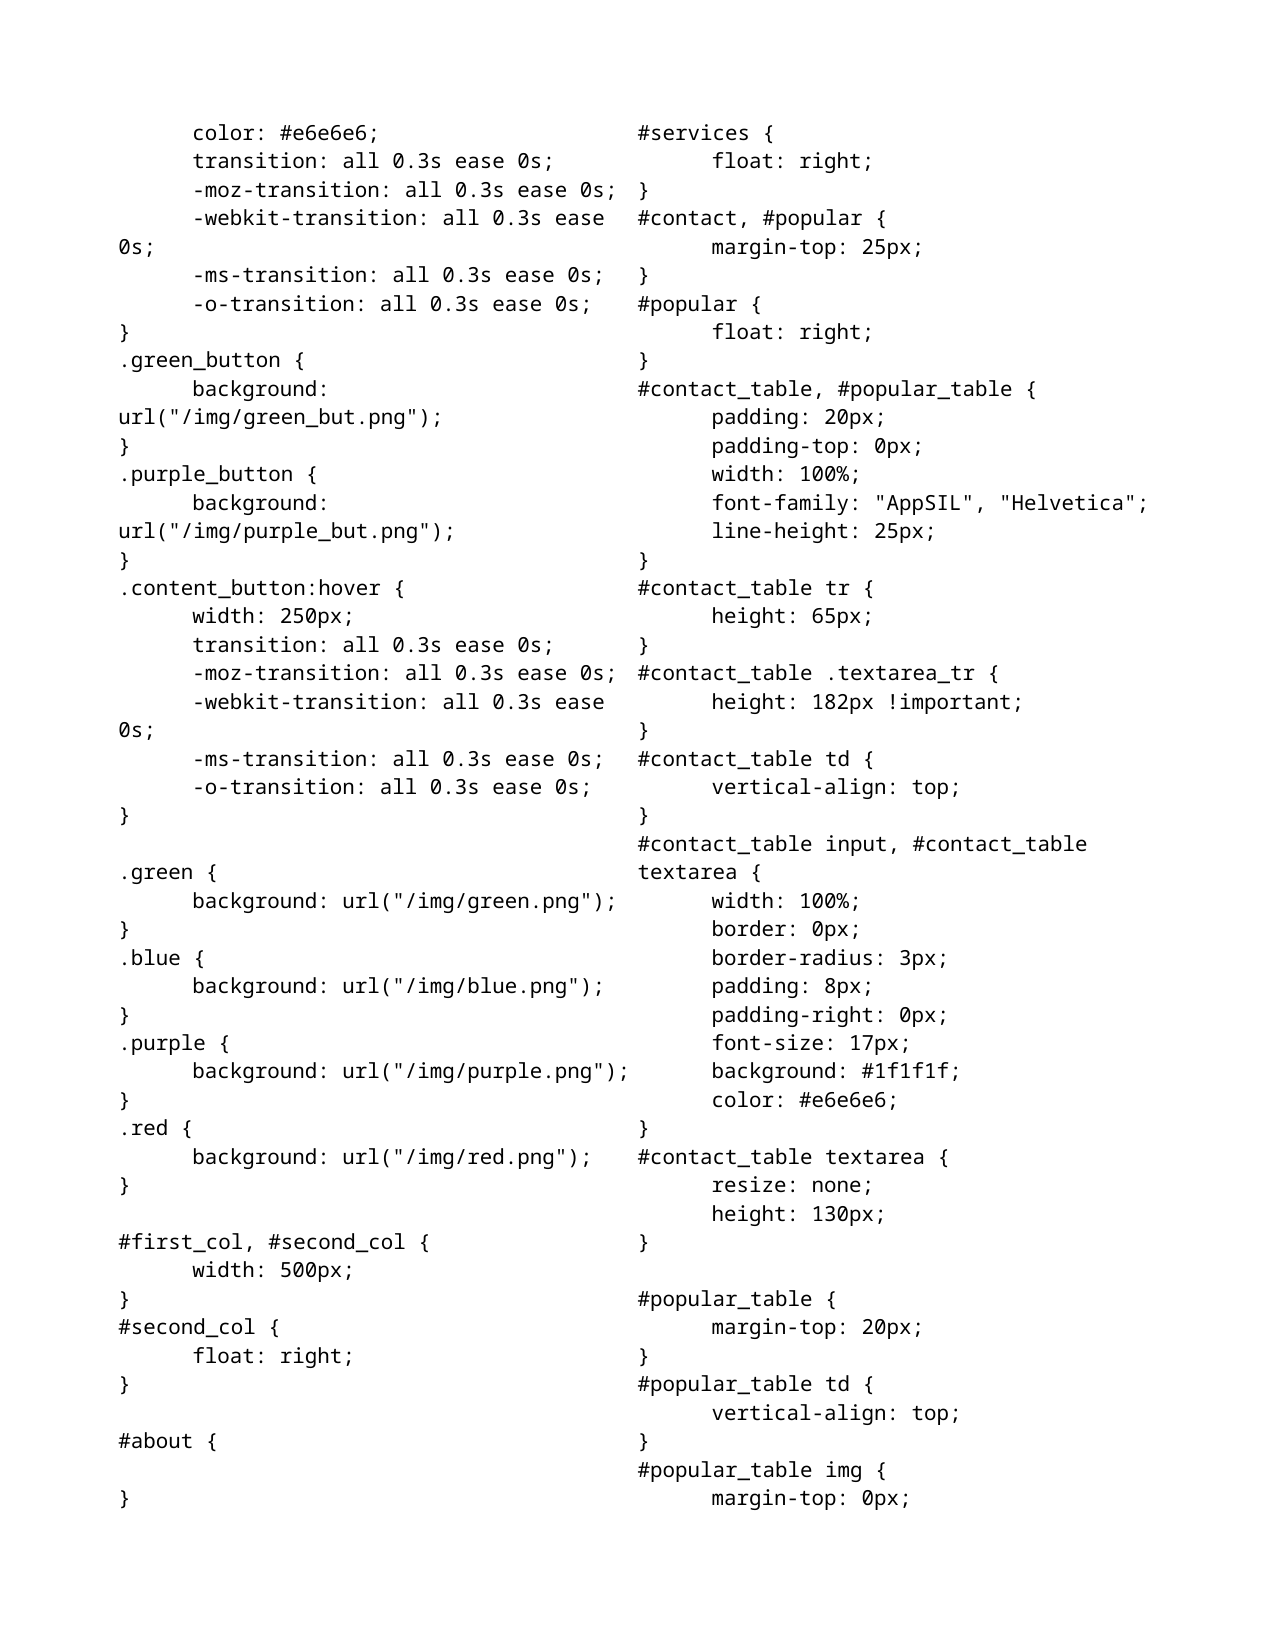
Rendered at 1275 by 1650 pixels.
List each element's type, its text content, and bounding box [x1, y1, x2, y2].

text height: 130px; [637, 1199, 1157, 1227]
text margin-top: 20px; [637, 1312, 1157, 1341]
text background: url("/img/green.png"); [118, 886, 637, 914]
text } [118, 545, 637, 573]
text #services { [637, 118, 1157, 147]
text width: 100%; [637, 886, 1157, 914]
text } [118, 1369, 637, 1398]
text .content_button:hover { [118, 573, 637, 602]
text } [637, 545, 1157, 573]
text #popular_table img { [637, 1455, 1157, 1483]
text .blue { [118, 943, 637, 971]
text border-radius: 3px; [637, 943, 1157, 971]
text } [118, 1483, 637, 1512]
text #second_col { [118, 1312, 637, 1341]
text } [637, 715, 1157, 744]
text .purple { [118, 1028, 637, 1057]
text color: #e6e6e6; [118, 118, 637, 147]
text width: 250px; [118, 602, 637, 630]
text width: 500px; [118, 1256, 637, 1284]
text #popular_table td { [637, 1369, 1157, 1398]
text } [118, 801, 637, 829]
text font-size: 17px; [637, 1028, 1157, 1057]
text } [118, 1000, 637, 1028]
text -webkit-transition: all 0.3s ease 0s; [118, 687, 637, 744]
text #popular { [637, 289, 1157, 317]
text #first_col, #second_col { [118, 1227, 637, 1256]
text line-height: 25px; [637, 516, 1157, 545]
text margin-top: 0px; [637, 1483, 1157, 1512]
text -moz-transition: all 0.3s ease 0s; [118, 175, 637, 203]
text border: 0px; [637, 914, 1157, 943]
text } [118, 431, 637, 459]
text float: right; [637, 147, 1157, 175]
text background: url("/img/blue.png"); [118, 971, 637, 1000]
text #contact, #popular { [637, 203, 1157, 232]
text #contact_table tr { [637, 573, 1157, 602]
text .green { [118, 857, 637, 886]
text padding: 8px; [637, 971, 1157, 1000]
text width: 100%; [637, 459, 1157, 488]
text #contact_table td { [637, 744, 1157, 772]
text } [637, 1426, 1157, 1455]
text #contact_table input, #contact_table textarea { [637, 829, 1157, 886]
text } [637, 346, 1157, 374]
text vertical-align: top; [637, 1398, 1157, 1426]
text margin-top: 25px; [637, 232, 1157, 260]
text padding-right: 0px; [637, 1000, 1157, 1028]
text -ms-transition: all 0.3s ease 0s; [118, 260, 637, 289]
text .green_button { [118, 346, 637, 374]
text .red { [118, 1113, 637, 1142]
text } [118, 1170, 637, 1199]
text #contact_table textarea { [637, 1142, 1157, 1170]
text float: right; [637, 317, 1157, 346]
text } [118, 1284, 637, 1312]
text #about { [118, 1426, 637, 1455]
text transition: all 0.3s ease 0s; [118, 147, 637, 175]
text -ms-transition: all 0.3s ease 0s; [118, 744, 637, 772]
text } [637, 630, 1157, 658]
text background: url("/img/purple_but.png"); [118, 488, 637, 545]
text padding-top: 0px; [637, 431, 1157, 459]
text height: 182px !important; [637, 687, 1157, 715]
text transition: all 0.3s ease 0s; [118, 630, 637, 658]
text } [637, 801, 1157, 829]
text } [637, 1341, 1157, 1369]
text } [637, 1227, 1157, 1256]
text } [118, 914, 637, 943]
text -o-transition: all 0.3s ease 0s; [118, 772, 637, 801]
text } [637, 1113, 1157, 1142]
text color: #e6e6e6; [637, 1085, 1157, 1113]
text background: #1f1f1f; [637, 1057, 1157, 1085]
text #contact_table .textarea_tr { [637, 658, 1157, 687]
text } [637, 260, 1157, 289]
text #contact_table, #popular_table { [637, 374, 1157, 402]
text resize: none; [637, 1170, 1157, 1199]
text vertical-align: top; [637, 772, 1157, 801]
text -o-transition: all 0.3s ease 0s; [118, 289, 637, 317]
text .purple_button { [118, 459, 637, 488]
text } [637, 175, 1157, 203]
text background: url("/img/green_but.png"); [118, 374, 637, 431]
text -webkit-transition: all 0.3s ease 0s; [118, 203, 637, 260]
text } [118, 1085, 637, 1113]
text height: 65px; [637, 602, 1157, 630]
text #popular_table { [637, 1284, 1157, 1312]
text background: url("/img/purple.png"); [118, 1057, 637, 1085]
text } [118, 317, 637, 346]
text font-family: "AppSIL", "Helvetica"; [637, 488, 1157, 516]
text padding: 20px; [637, 402, 1157, 431]
text -moz-transition: all 0.3s ease 0s; [118, 658, 637, 687]
text background: url("/img/red.png"); [118, 1142, 637, 1170]
text float: right; [118, 1341, 637, 1369]
